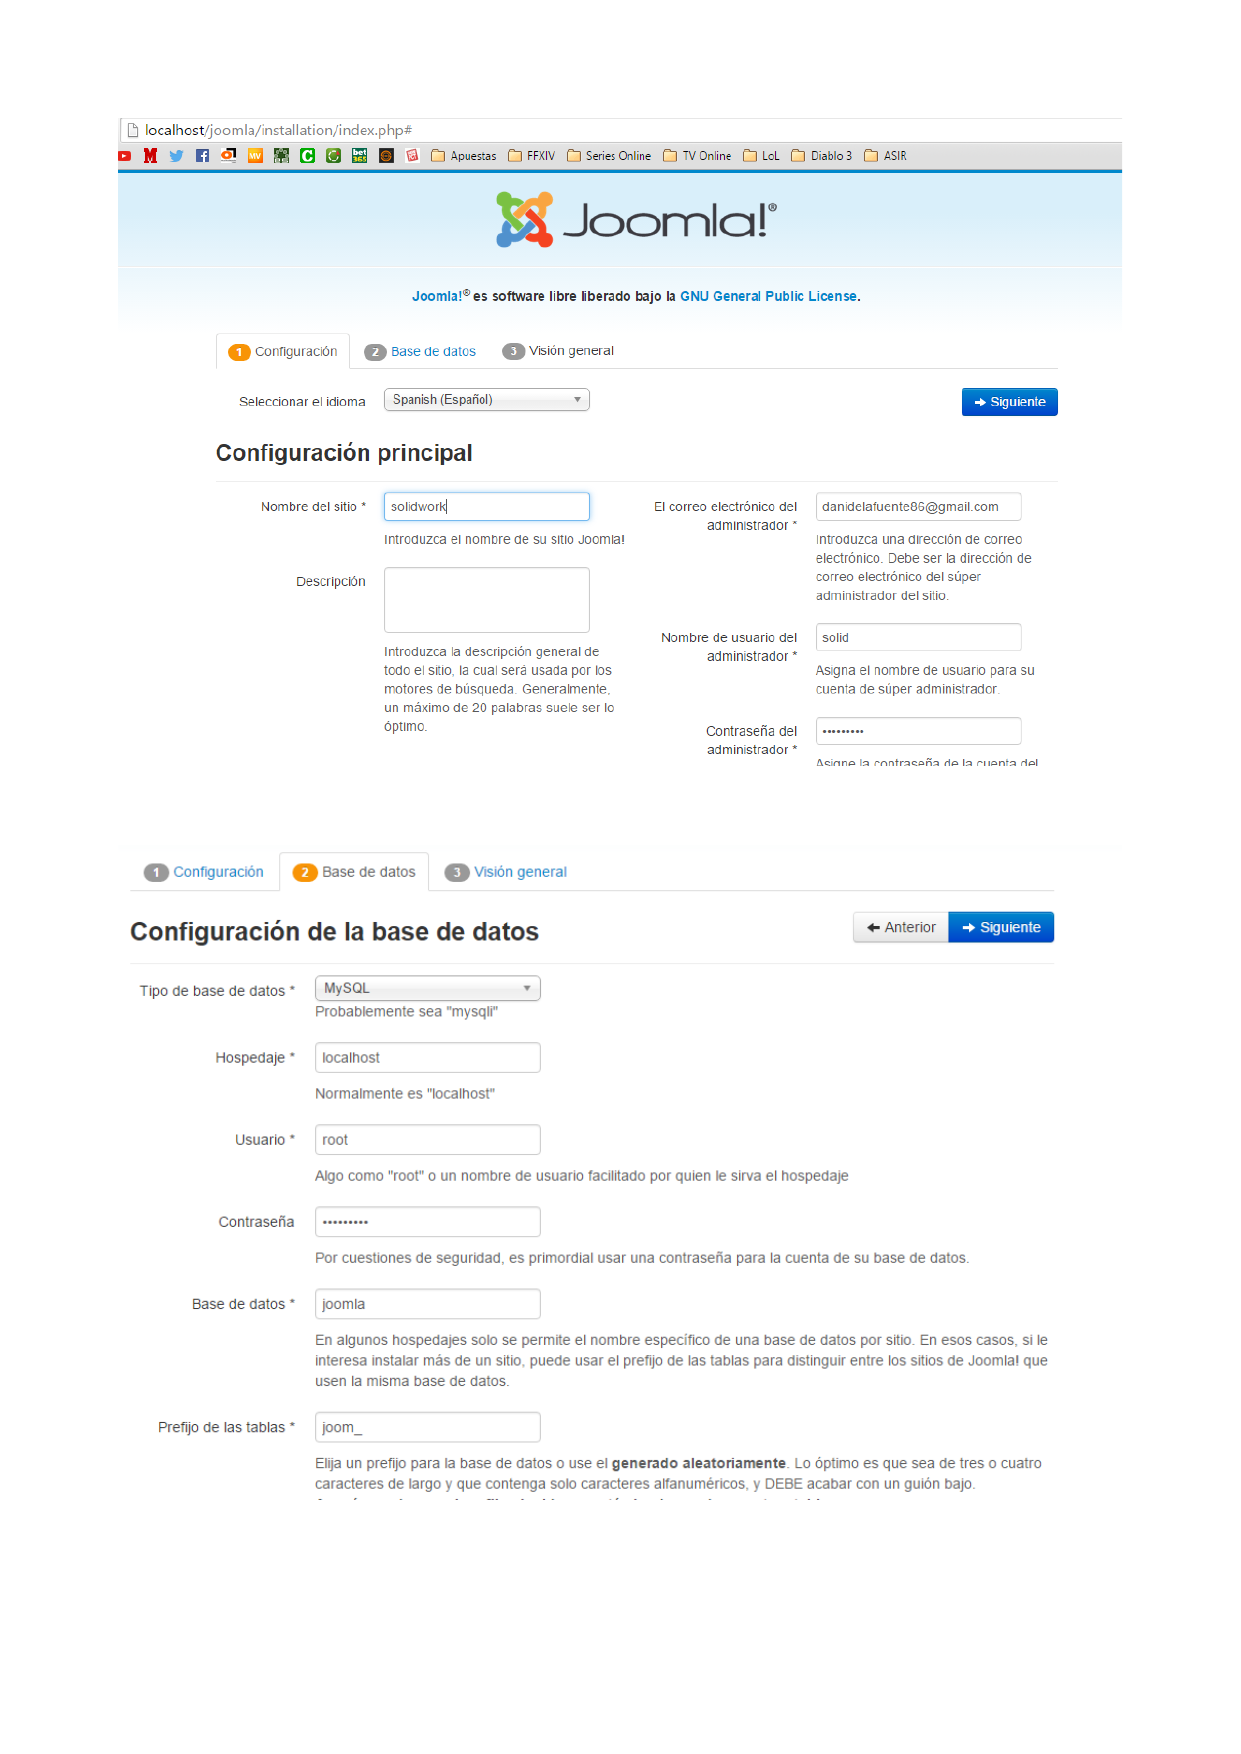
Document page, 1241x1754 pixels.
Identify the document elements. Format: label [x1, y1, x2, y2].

picture [118, 174, 1123, 766]
picture [118, 118, 1123, 169]
picture [118, 845, 1123, 1500]
